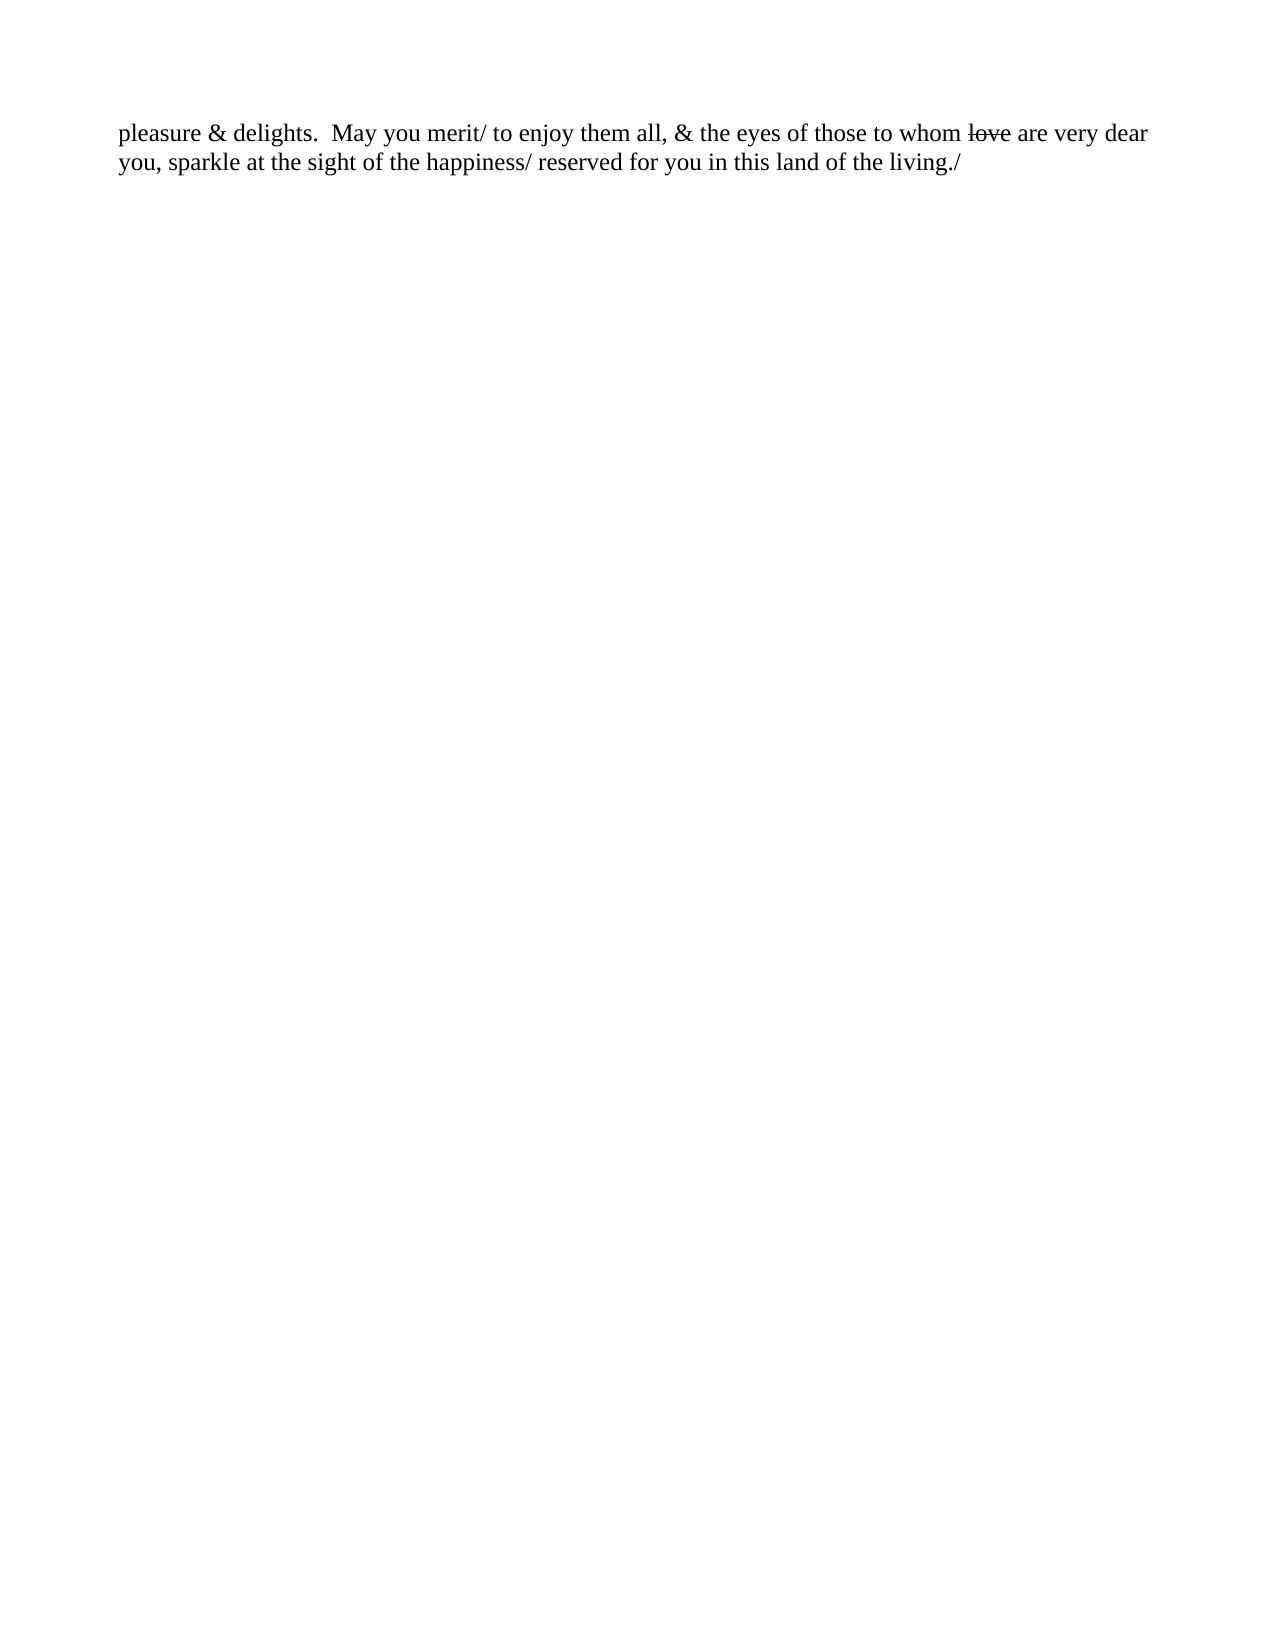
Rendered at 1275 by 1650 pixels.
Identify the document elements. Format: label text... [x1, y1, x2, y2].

text pleasure & delights. May you merit/ to enjoy them all, & the eyes of those to whom love are very dear you, sparkle at the sight of the happiness/ reserved for you in this land of the living./ [118, 118, 1157, 176]
